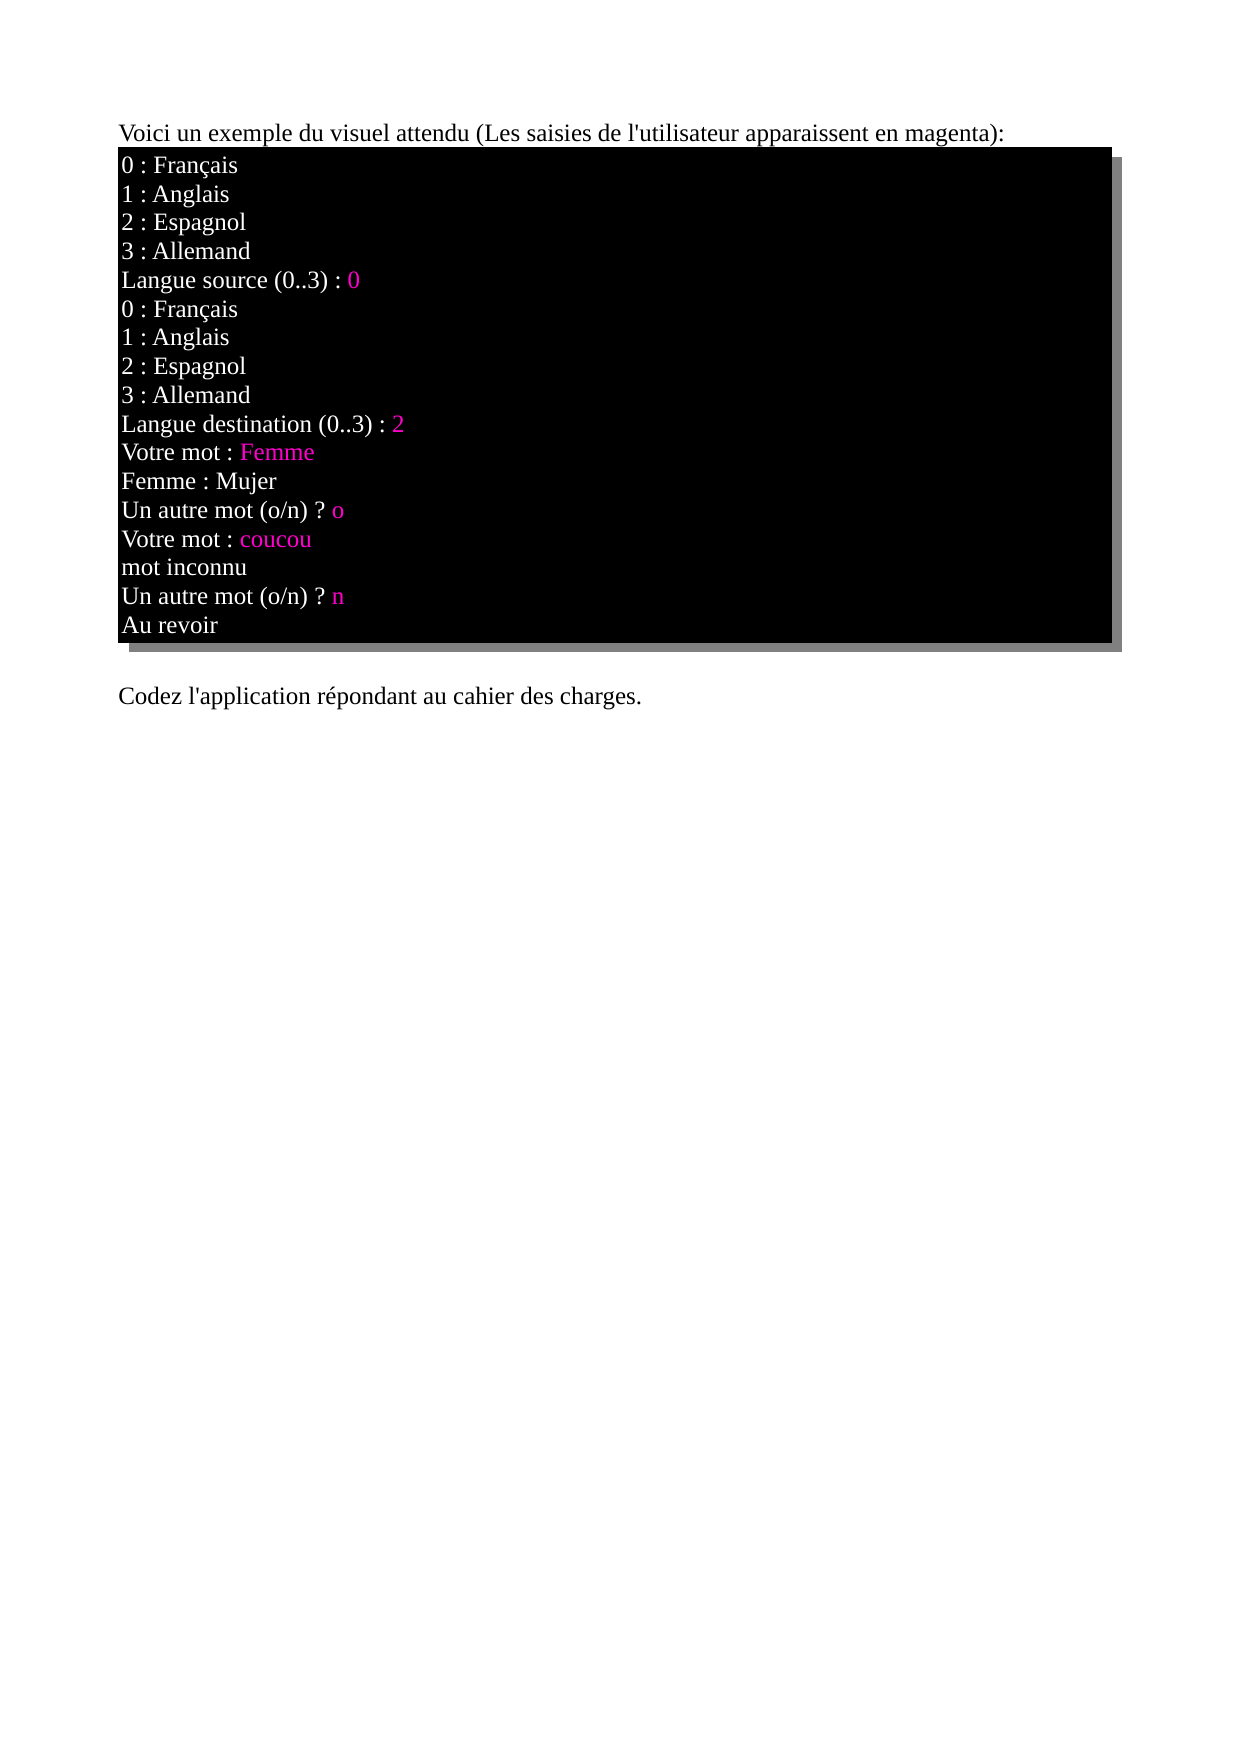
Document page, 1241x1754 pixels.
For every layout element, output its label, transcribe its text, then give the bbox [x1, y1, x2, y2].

text Codez l'application répondant au cahier des charges. [118, 681, 1122, 710]
text 3 : Allemand [119, 233, 1111, 262]
text 2 : Espagnol [119, 204, 1111, 233]
text Votre mot : coucou [119, 521, 1111, 549]
text 1 : Anglais [119, 176, 1111, 204]
text Un autre mot (o/n) ? o [119, 492, 1111, 521]
text mot inconnu [119, 549, 1111, 578]
text Voici un exemple du visuel attendu (Les saisies de l'utilisateur apparaissent en magenta): [118, 118, 1122, 147]
text 1 : Anglais [119, 319, 1111, 348]
text Femme : Mujer [119, 463, 1111, 492]
text Langue source (0..3) : 0 [119, 262, 1111, 291]
text Un autre mot (o/n) ? n [119, 578, 1111, 607]
text Votre mot : Femme [119, 434, 1111, 463]
text 3 : Allemand [119, 377, 1111, 406]
text 0 : Français [119, 291, 1111, 319]
text 0 : Français [119, 148, 1111, 176]
text 2 : Espagnol [119, 348, 1111, 377]
text Au revoir [119, 607, 1111, 642]
text Langue destination (0..3) : 2 [119, 406, 1111, 434]
